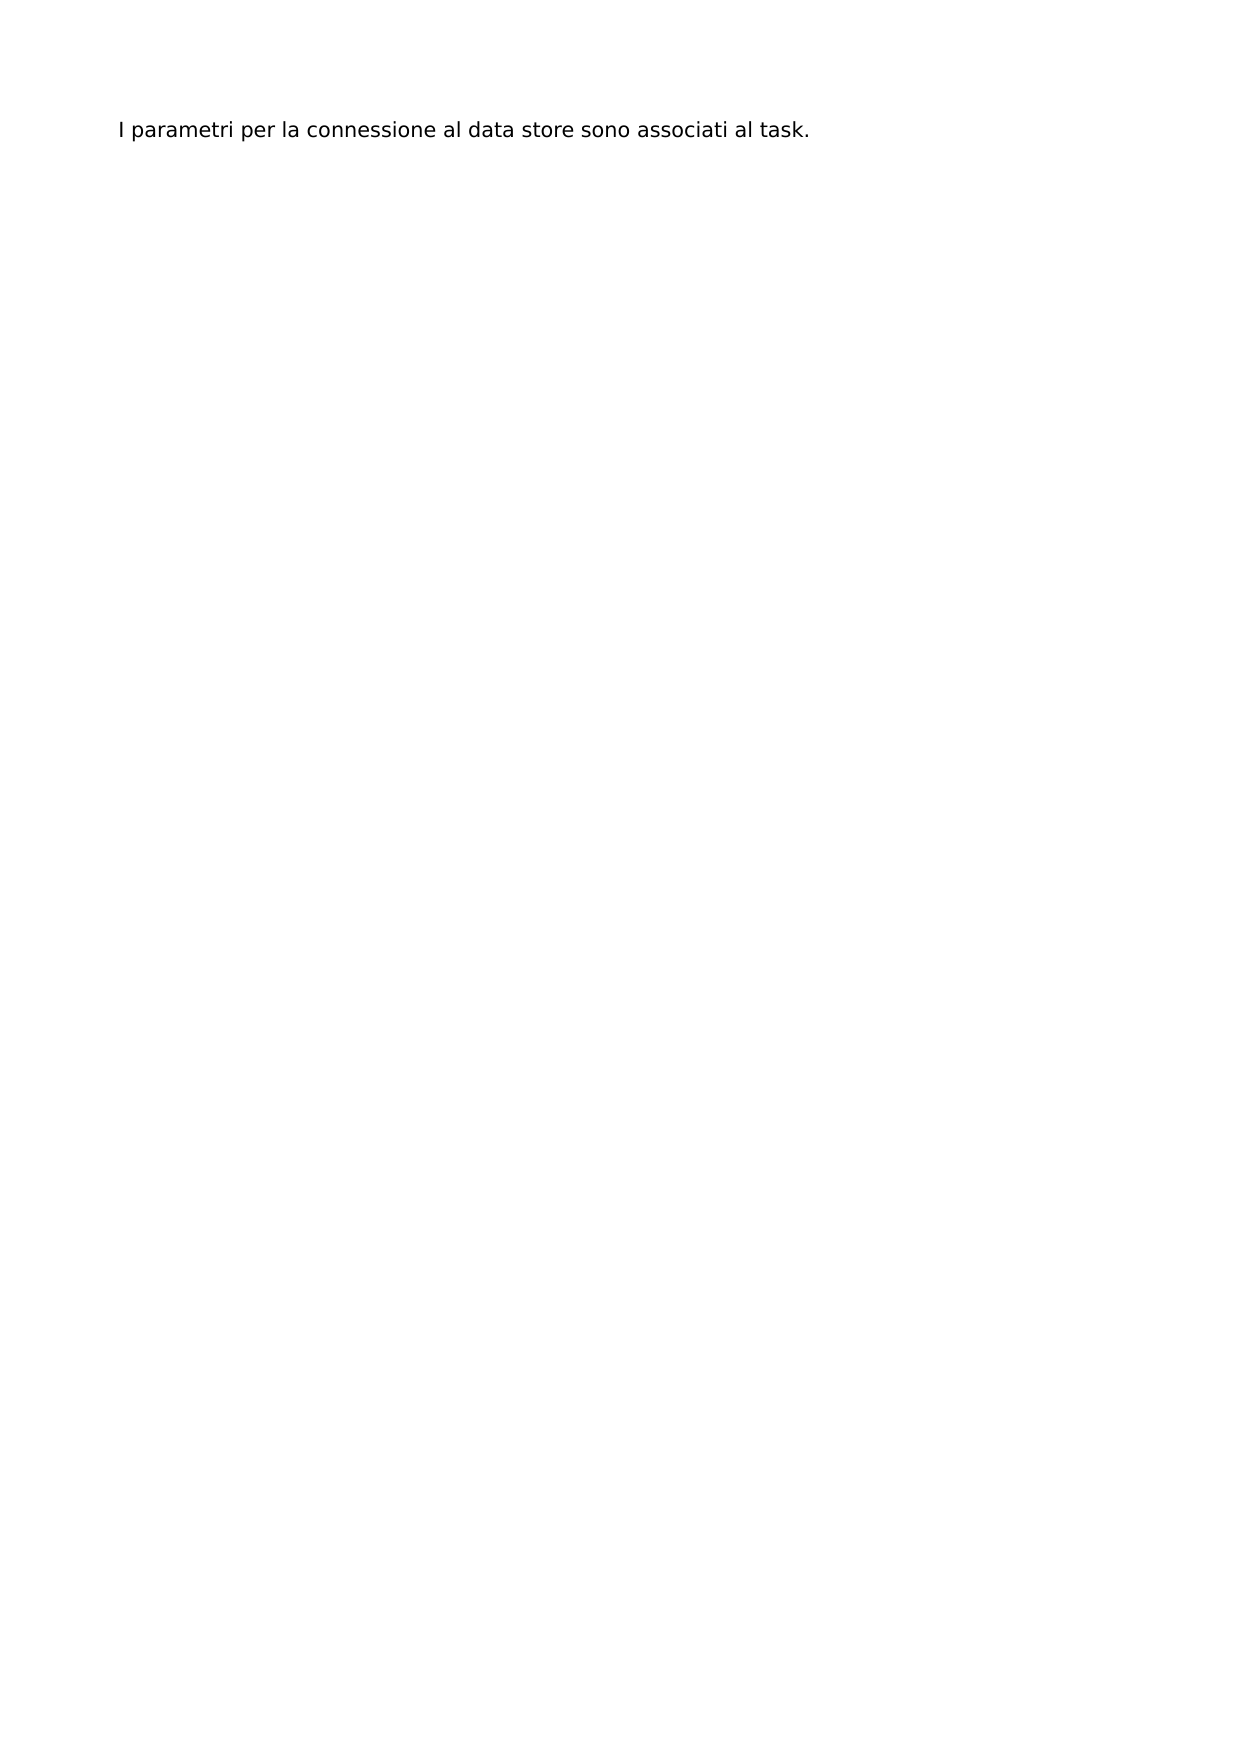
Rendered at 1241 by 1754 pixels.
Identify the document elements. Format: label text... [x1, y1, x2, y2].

text I parametri per la connessione al data store sono associati al task. [118, 118, 1122, 142]
